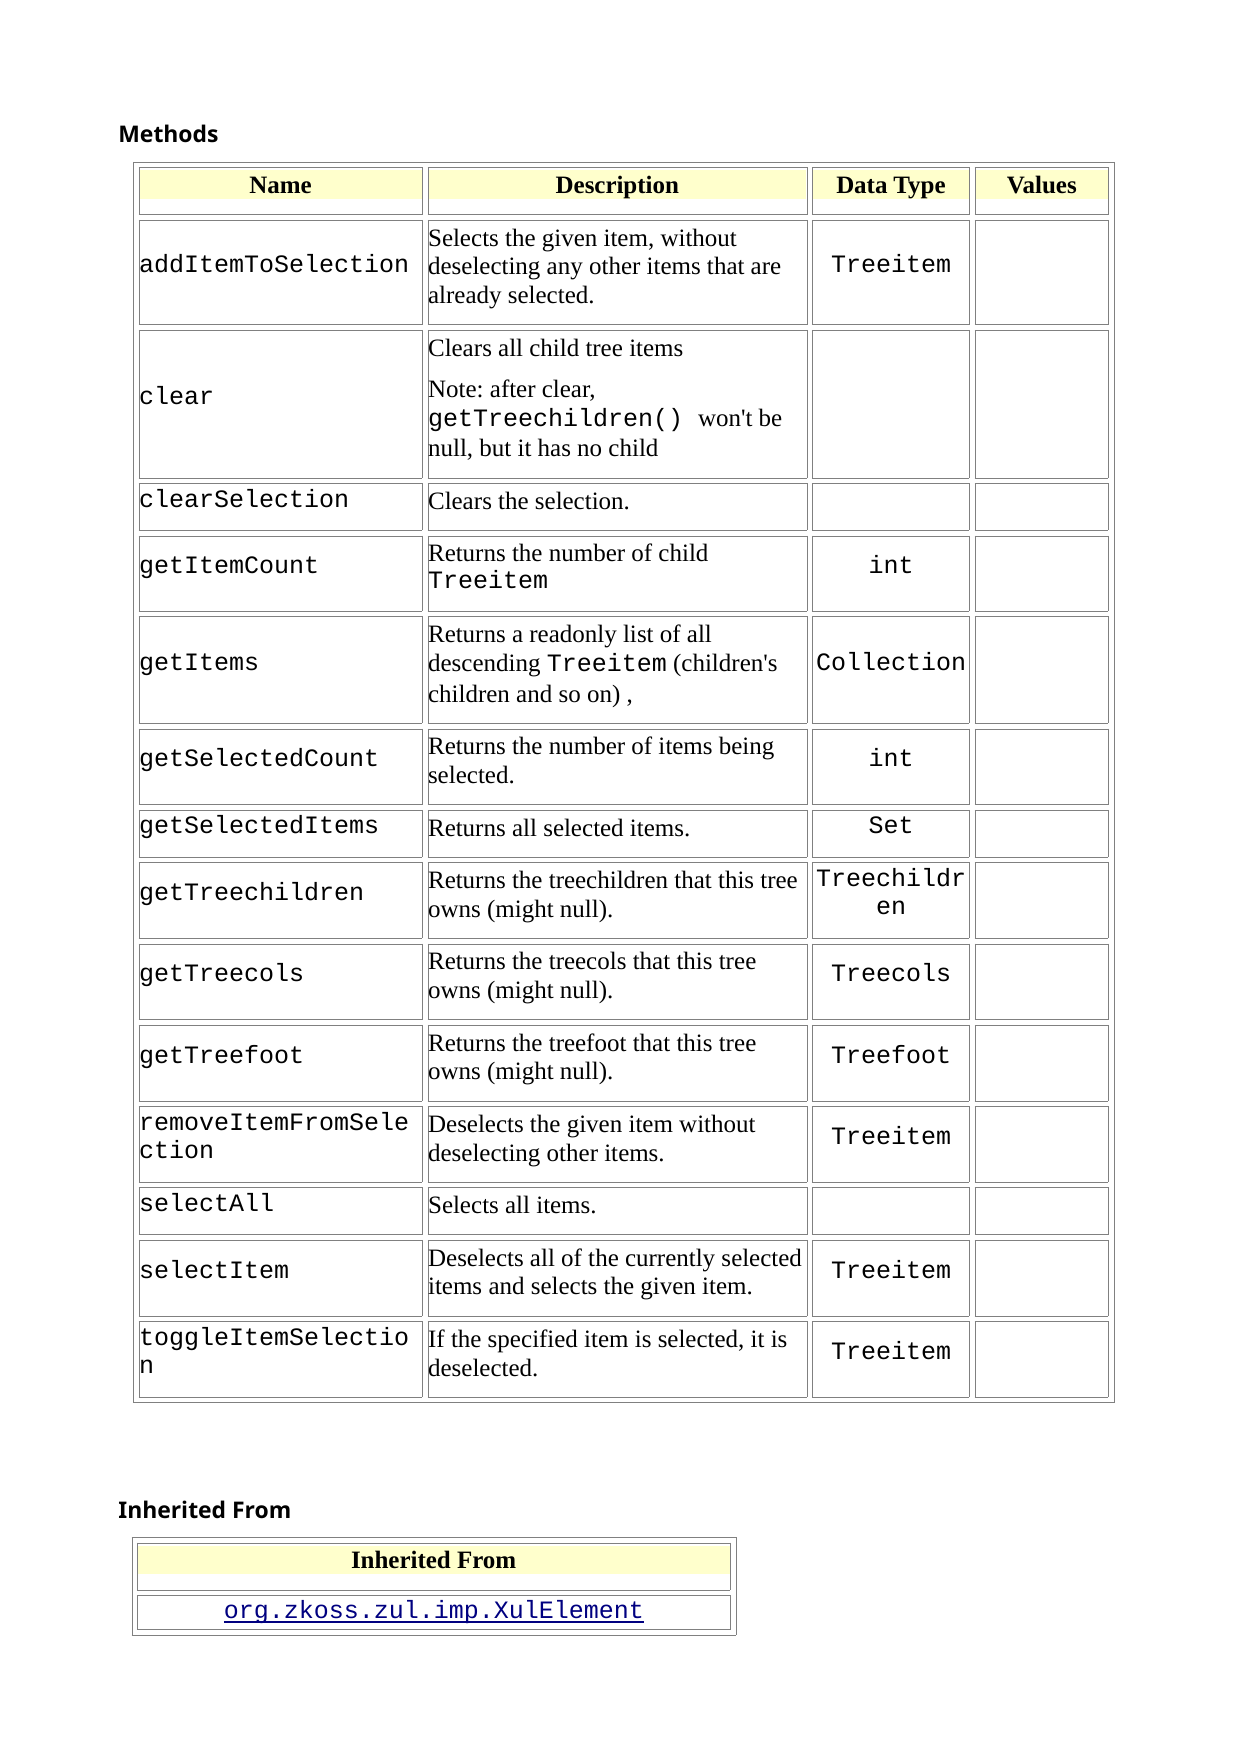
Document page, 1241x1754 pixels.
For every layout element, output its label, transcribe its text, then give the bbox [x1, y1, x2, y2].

table_cell int [809, 530, 972, 611]
table_header Values [972, 163, 1111, 214]
table_cell getTreecols [136, 938, 425, 1019]
table_cell clearSelection [136, 478, 425, 530]
table_cell getItemCount [136, 530, 425, 611]
table_cell Set [809, 804, 972, 857]
table_cell Treecols [809, 938, 972, 1019]
table_cell getSelectedItems [136, 804, 425, 857]
table_cell getTreechildren [136, 857, 425, 938]
table_cell [972, 611, 1111, 723]
table_cell [976, 1241, 1108, 1316]
table_cell Deselects the given item without deselecting other items. [425, 1101, 809, 1182]
table_cell [976, 537, 1108, 611]
table_cell getItems [136, 611, 425, 723]
table_cell [976, 617, 1108, 723]
table_cell [976, 811, 1108, 857]
table_cell [972, 1182, 1111, 1234]
table_cell [972, 857, 1111, 938]
table_cell [976, 730, 1108, 804]
table_cell [976, 945, 1108, 1019]
table_cell Returns the number of child Treeitem [425, 530, 809, 611]
table_cell org.zkoss.zul.imp.XulElement [134, 1590, 733, 1629]
table_cell Returns all selected items. [425, 804, 809, 857]
table_cell [972, 938, 1111, 1019]
table_cell [976, 484, 1108, 530]
table_cell Returns a readonly list of all descending Treeitem (children's children and so on) , [425, 611, 809, 723]
table_cell Treeitem [809, 1234, 972, 1316]
table_cell Returns the number of items being selected. [425, 723, 809, 804]
table_cell Clears all child tree items Note: after clear, getTreechildren() won't be null, but it has no child [425, 324, 809, 478]
table_cell Treechildren [809, 857, 972, 938]
table_cell getSelectedCount [136, 723, 425, 804]
table_cell [972, 1101, 1111, 1182]
table_cell Deselects all of the currently selected items and selects the given item. [425, 1234, 809, 1316]
table_cell removeItemFromSelection [136, 1101, 425, 1182]
table_cell Returns the treechildren that this tree owns (might null). [425, 857, 809, 938]
table_cell selectItem [136, 1234, 425, 1316]
table_cell toggleItemSelection [136, 1316, 425, 1397]
table_cell [976, 1188, 1108, 1234]
table_header Inherited From [134, 1538, 733, 1590]
subtitle Methods [118, 118, 1122, 149]
table_cell Treefoot [809, 1019, 972, 1101]
table_cell [976, 331, 1108, 478]
table_header Name [136, 163, 425, 214]
table_cell [972, 804, 1111, 857]
table_cell [809, 478, 972, 530]
table_cell Returns the treecols that this tree owns (might null). [425, 938, 809, 1019]
table_header Data Type [809, 163, 972, 214]
table_cell If the specified item is selected, it is deselected. [425, 1316, 809, 1397]
table_cell [976, 1026, 1108, 1101]
table_cell [972, 723, 1111, 804]
table_cell [813, 1188, 969, 1234]
table_cell [813, 331, 969, 478]
table_cell clear [136, 324, 425, 478]
table_cell addItemToSelection [136, 214, 425, 324]
subtitle Inherited From [118, 1493, 1122, 1525]
table_cell [976, 863, 1108, 938]
table_cell Selects the given item, without deselecting any other items that are already selected. [425, 214, 809, 324]
table_cell [976, 221, 1108, 324]
table_cell Collection [809, 611, 972, 723]
table_cell Treeitem [809, 214, 972, 324]
table_cell int [809, 723, 972, 804]
table_cell [972, 324, 1111, 478]
table_cell Treeitem [809, 1101, 972, 1182]
table_cell [972, 1019, 1111, 1101]
table_cell [972, 1234, 1111, 1316]
table_header Description [425, 163, 809, 214]
table_cell Returns the treefoot that this tree owns (might null). [425, 1019, 809, 1101]
table_cell Clears the selection. [425, 478, 809, 530]
table_cell [972, 530, 1111, 611]
table_cell [972, 478, 1111, 530]
table_cell getTreefoot [136, 1019, 425, 1101]
table_cell [809, 324, 972, 478]
table_cell [972, 1316, 1111, 1397]
table_cell [976, 1107, 1108, 1182]
table_cell [809, 1182, 972, 1234]
table_cell [972, 214, 1111, 324]
table_cell [976, 1322, 1108, 1397]
table_cell Treeitem [809, 1316, 972, 1397]
table_cell Selects all items. [425, 1182, 809, 1234]
table_cell [813, 484, 969, 530]
table_cell selectAll [136, 1182, 425, 1234]
